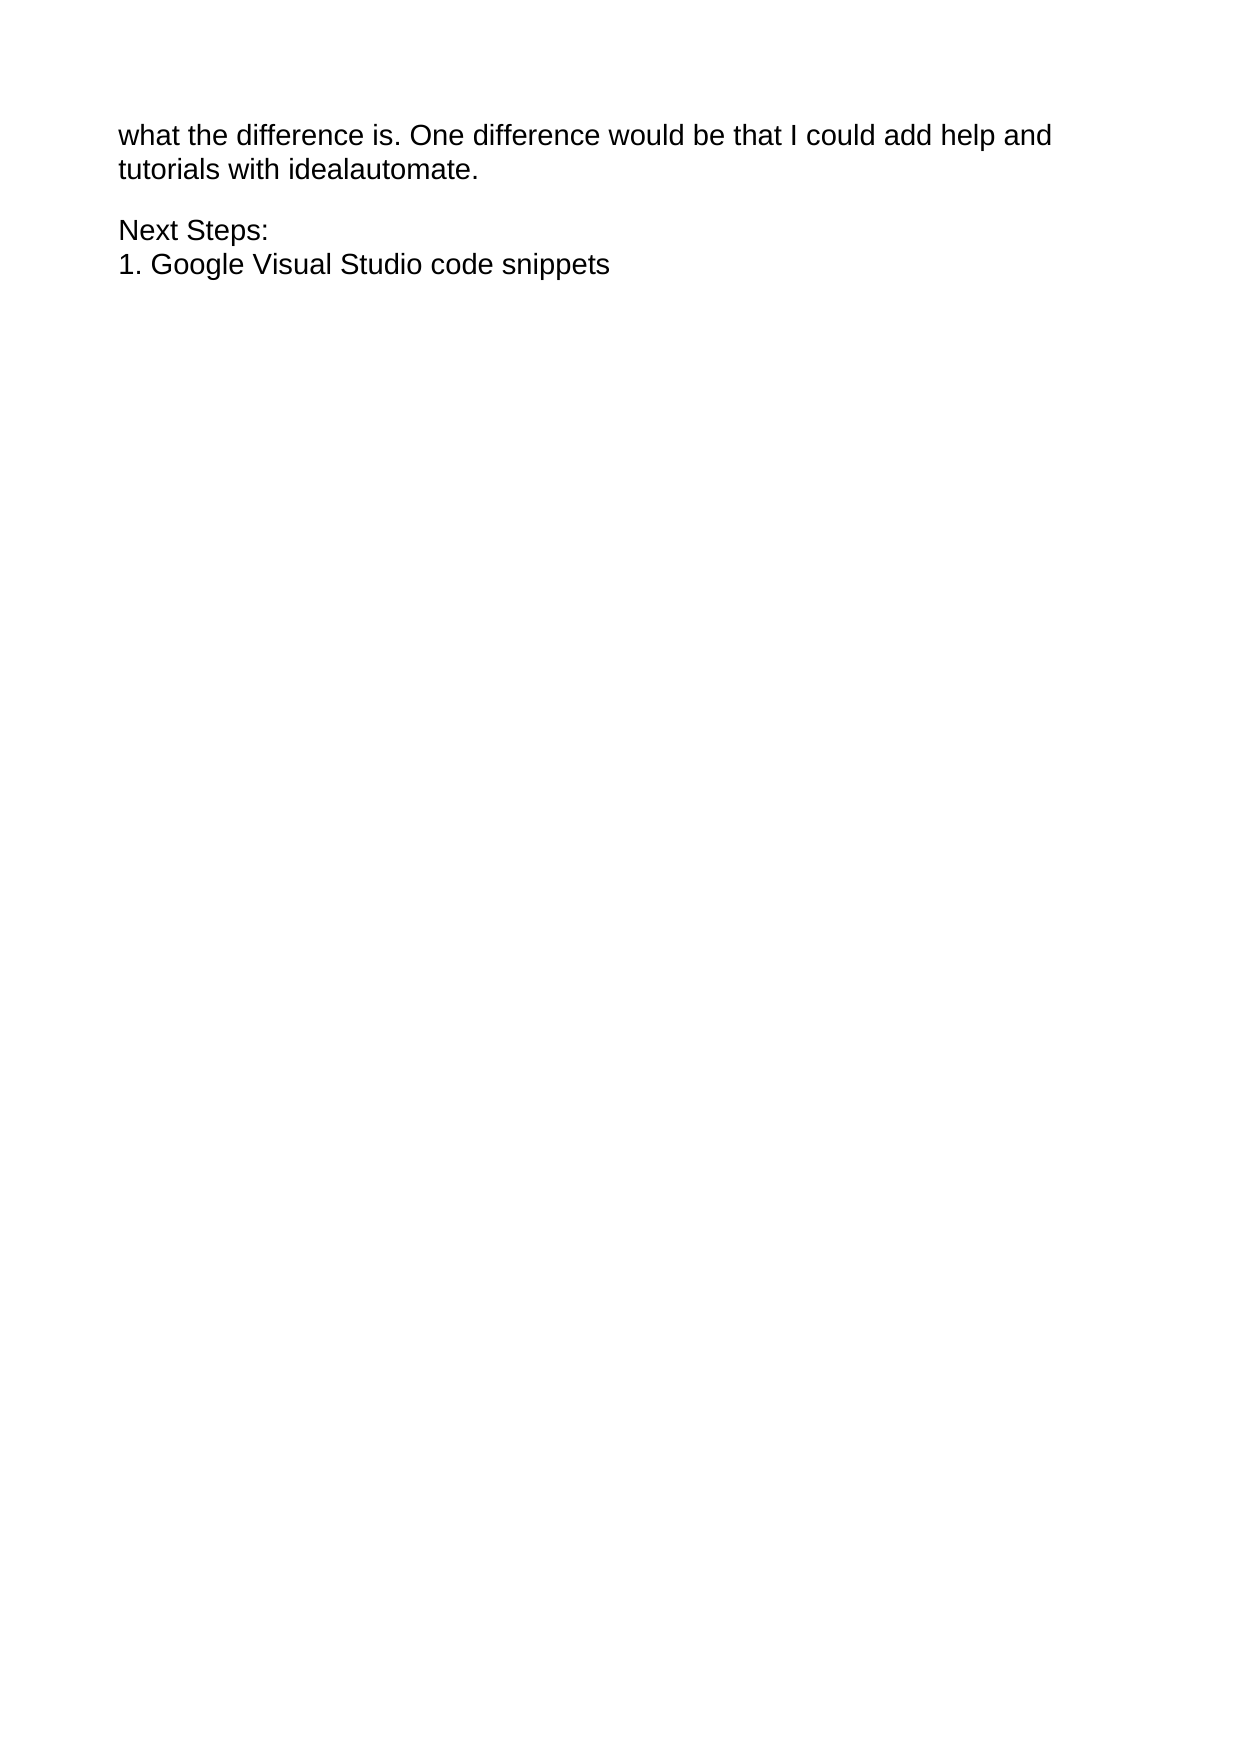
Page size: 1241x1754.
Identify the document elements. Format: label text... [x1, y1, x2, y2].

text what the difference is. One difference would be that I could add help and tutorials with idealautomate. [118, 118, 1122, 185]
text Next Steps: [118, 213, 1122, 247]
text 1. Google Visual Studio code snippets [118, 247, 1122, 280]
